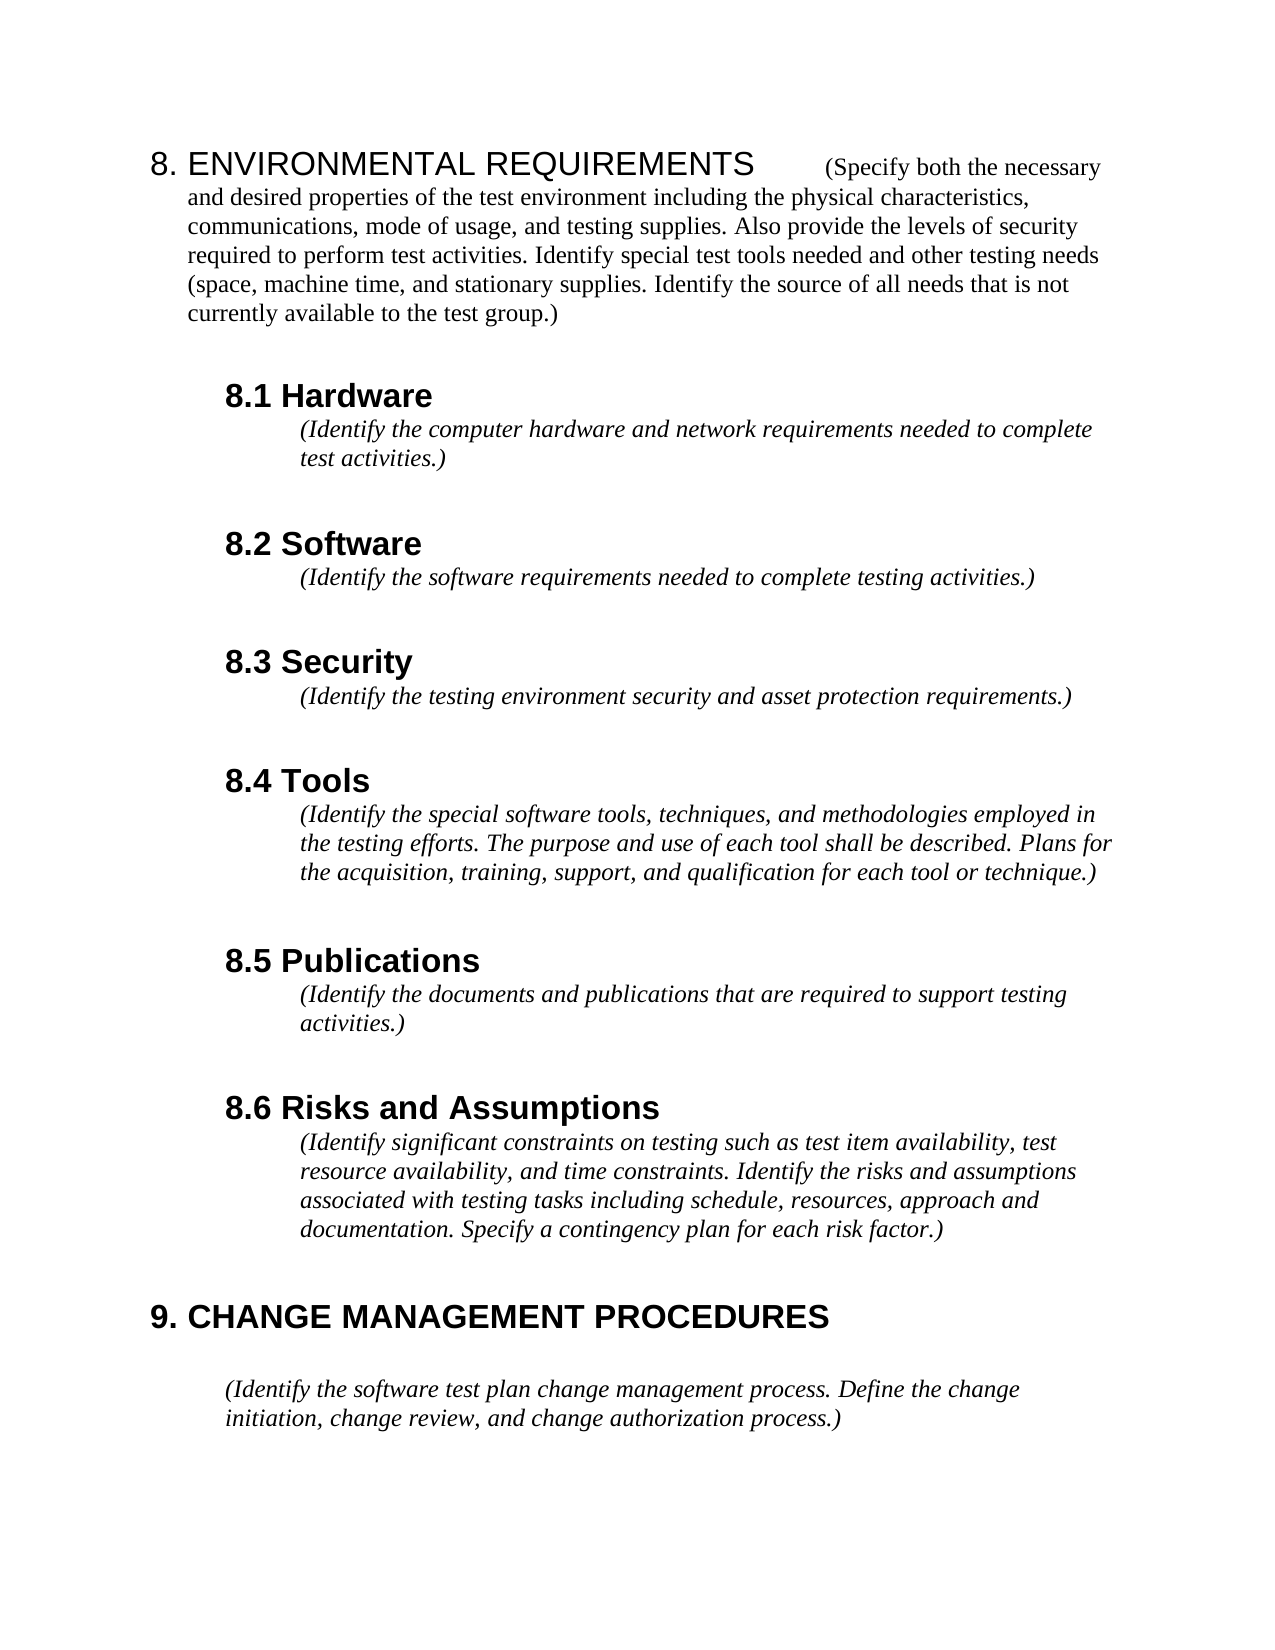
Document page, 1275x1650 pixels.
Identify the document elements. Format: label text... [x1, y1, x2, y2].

text 8.6 Risks and Assumptions [150, 1088, 1125, 1127]
text 8.3 Security [150, 642, 1125, 681]
text (Identify the special software tools, techniques, and methodologies employed in the testing efforts. The purpose and use of each tool shall be described. Plans for the acquisition, training, support, and qualification for each tool or technique.) [300, 799, 1125, 886]
text (Identify the testing environment security and asset protection requirements.) [300, 681, 1125, 709]
text 8.4 Tools [150, 761, 1125, 799]
text (Identify the computer hardware and network requirements needed to complete test activities.) [300, 414, 1125, 472]
text 8. Environmental Requirements (Specify both the necessary and desired properties of the test environment including the physical characteristics, communications, mode of usage, and testing supplies. Also provide the levels of security required to perform test activities. Identify special test tools needed and other testing needs (space, machine time, and stationary supplies. Identify the source of all needs that is not currently available to the test group.) [150, 143, 1125, 327]
text (Identify the documents and publications that are required to support testing activities.) [300, 979, 1125, 1037]
text 8.2 Software [150, 523, 1125, 562]
text 8.5 Publications [150, 940, 1125, 979]
text (Identify the software requirements needed to complete testing activities.) [300, 562, 1125, 591]
text (Identify significant constraints on testing such as test item availability, test resource availability, and time constraints. Identify the risks and assumptions associated with testing tasks including schedule, resources, approach and documentation. Specify a contingency plan for each risk factor.) [300, 1127, 1125, 1243]
subtitle 9. Change Management Procedures [150, 1297, 1125, 1336]
text (Identify the software test plan change management process. Define the change initiation, change review, and change authorization process.) [225, 1374, 1125, 1432]
text 8.1 Hardware [150, 376, 1125, 414]
